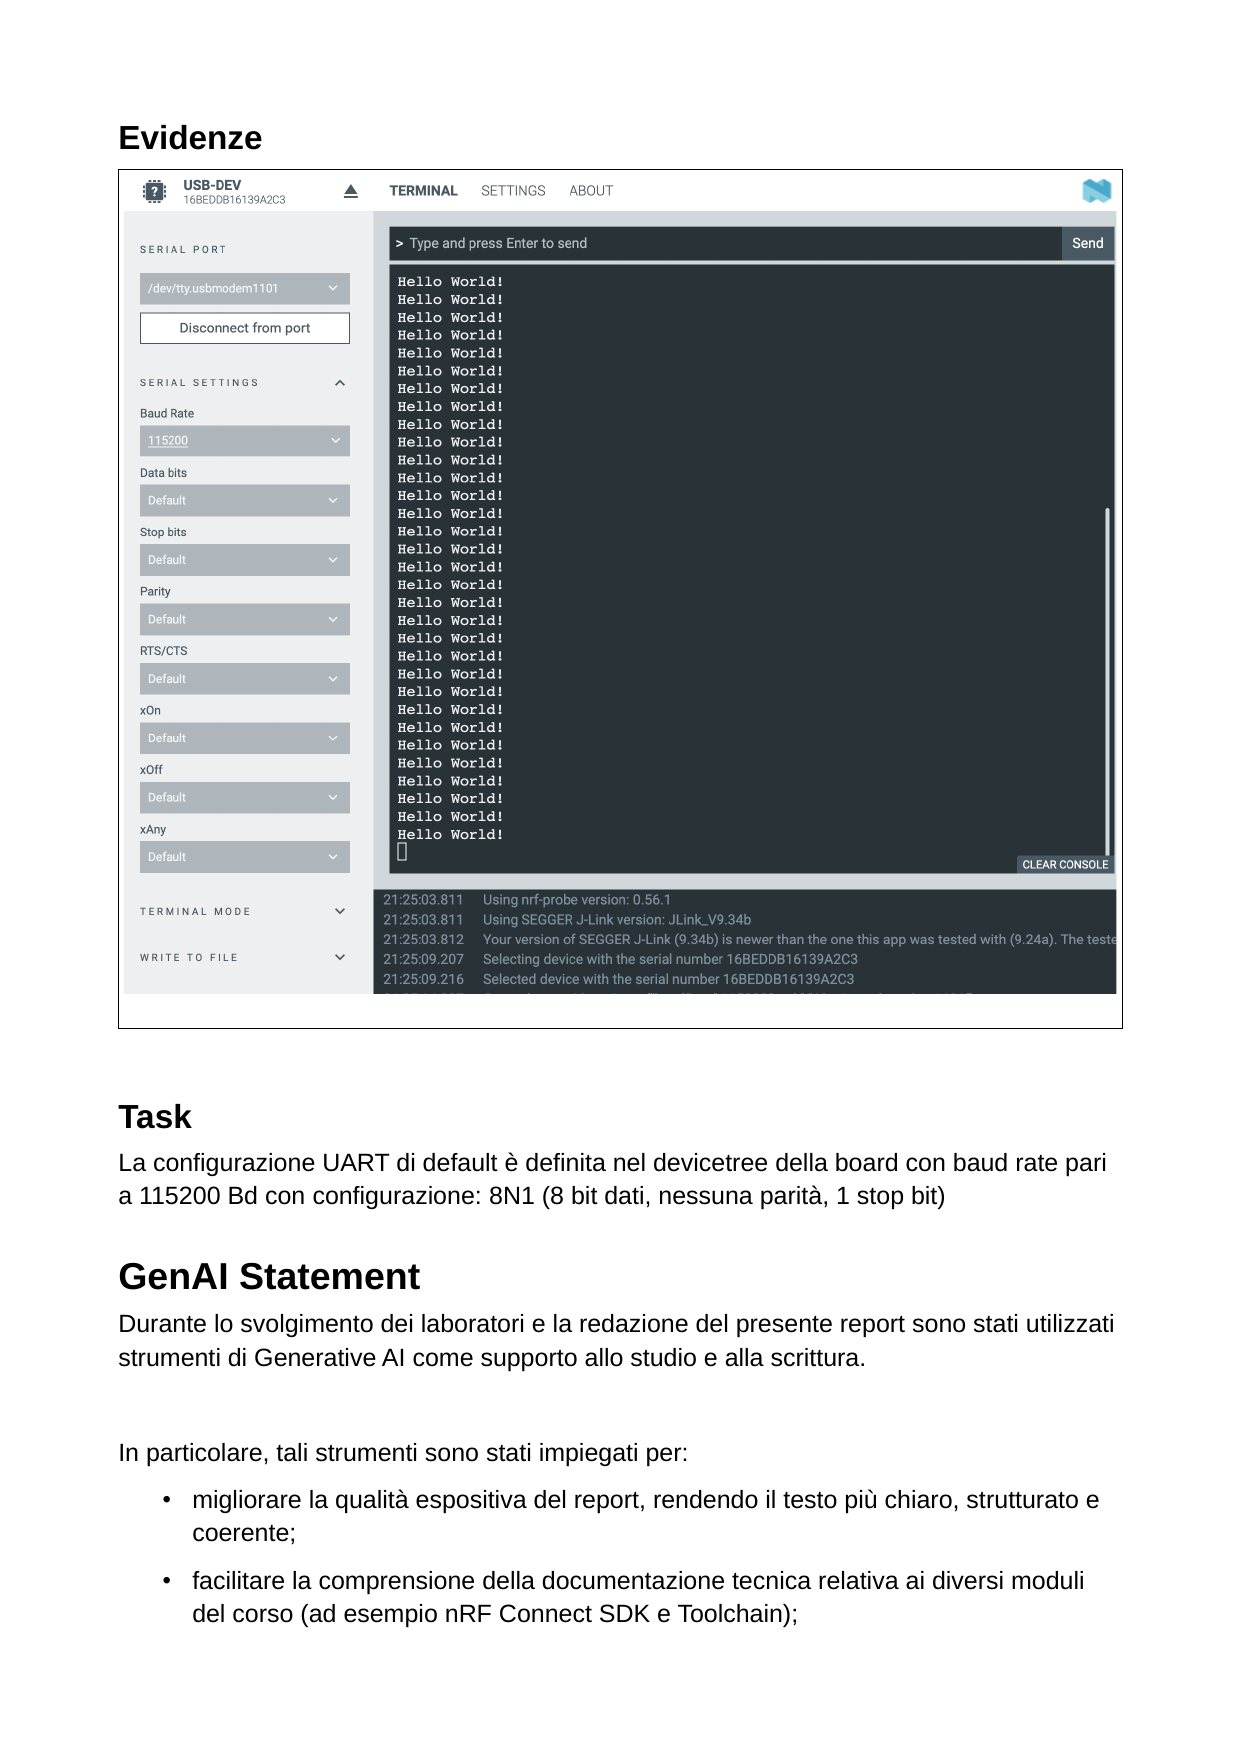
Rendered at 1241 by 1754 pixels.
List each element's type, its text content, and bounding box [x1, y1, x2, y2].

subtitle Task [118, 1097, 1122, 1136]
subtitle Evidenze [118, 118, 1122, 157]
text Durante lo svolgimento dei laboratori e la redazione del presente report sono stati utilizzati strumenti di Generative AI come supporto allo studio e alla scrittura. [118, 1309, 1122, 1371]
list migliorare la qualità espositiva del report, rendendo il testo più chiaro, strutturato e coerente; [162, 1485, 1122, 1547]
list facilitare la comprensione della documentazione tecnica relativa ai diversi moduli del corso (ad esempio nRF Connect SDK e Toolchain); [162, 1566, 1122, 1628]
text La configurazione UART di default è definita nel devicetree della board con baud rate pari a 115200 Bd con configurazione: 8N1 (8 bit dati, nessuna parità, 1 stop bit) [118, 1148, 1122, 1210]
table_header [119, 170, 1122, 1028]
picture [123, 175, 1117, 994]
subtitle GenAI Statement [118, 1254, 1122, 1297]
text In particolare, tali strumenti sono stati impiegati per: [118, 1438, 1122, 1466]
